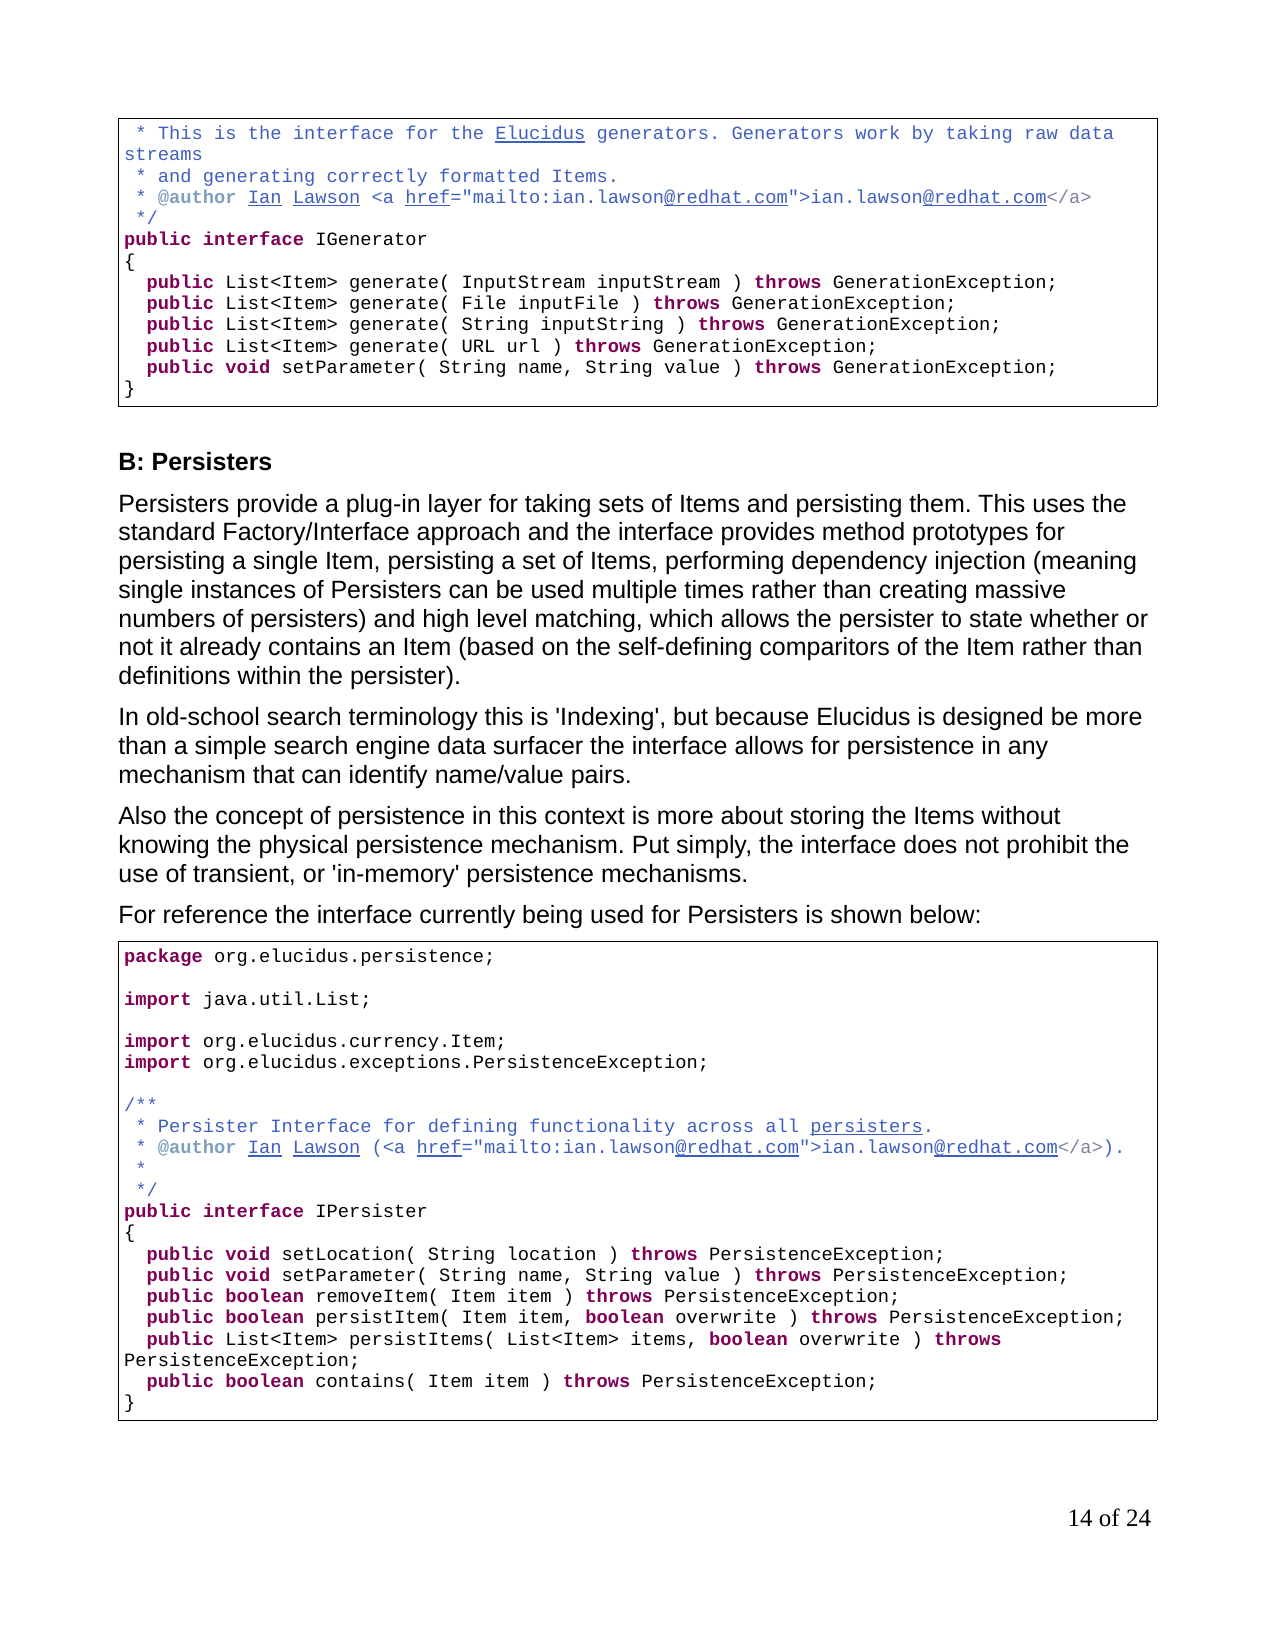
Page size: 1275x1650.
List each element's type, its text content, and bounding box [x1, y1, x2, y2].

text In old-school search terminology this is 'Indexing', but because Elucidus is designed be more than a simple search engine data surfacer the interface allows for persistence in any mechanism that can identify name/value pairs. [118, 702, 1157, 788]
text Also the concept of persistence in this context is more about storing the Items without knowing the physical persistence mechanism. Put simply, the interface does not prohibit the use of transient, or 'in-memory' persistence mechanisms. [118, 801, 1157, 887]
text For reference the interface currently being used for Persisters is shown below: [118, 900, 1157, 928]
text Persisters provide a plug-in layer for taking sets of Items and persisting them. This uses the standard Factory/Interface approach and the interface provides method prototypes for persisting a single Item, persisting a set of Items, performing dependency injection (meaning single instances of Persisters can be used multiple times rather than creating massive numbers of persisters) and high level matching, which allows the persister to state whether or not it already contains an Item (based on the self-defining comparitors of the Item rather than definitions within the persister). [118, 488, 1157, 690]
text B: Persisters [118, 447, 1157, 476]
table_header * This is the interface for the Elucidus generators. Generators work by taking raw data streams * and generating correctly formatted Items. * @author Ian Lawson <a href="mailto:ian.lawson@redhat.com">ian.lawson@redhat.com</a> */ public interface IGenerator { public List<Item> generate( InputStream inputStream ) throws GenerationException; public List<Item> generate( File inputFile ) throws GenerationException; public List<Item> generate( String inputString ) throws GenerationException; public List<Item> generate( URL url ) throws GenerationException; public void setParameter( String name, String value ) throws GenerationException; } [119, 119, 1157, 406]
table_header package org.elucidus.persistence; import java.util.List; import org.elucidus.currency.Item; import org.elucidus.exceptions.PersistenceException; /** * Persister Interface for defining functionality across all persisters. * @author Ian Lawson (<a href="mailto:ian.lawson@redhat.com">ian.lawson@redhat.com</a>). * */ public interface IPersister { public void setLocation( String location ) throws PersistenceException; public void setParameter( String name, String value ) throws PersistenceException; public boolean removeItem( Item item ) throws PersistenceException; public boolean persistItem( Item item, boolean overwrite ) throws PersistenceException; public List<Item> persistItems( List<Item> items, boolean overwrite ) throws PersistenceException; public boolean contains( Item item ) throws PersistenceException; } [119, 942, 1157, 1420]
